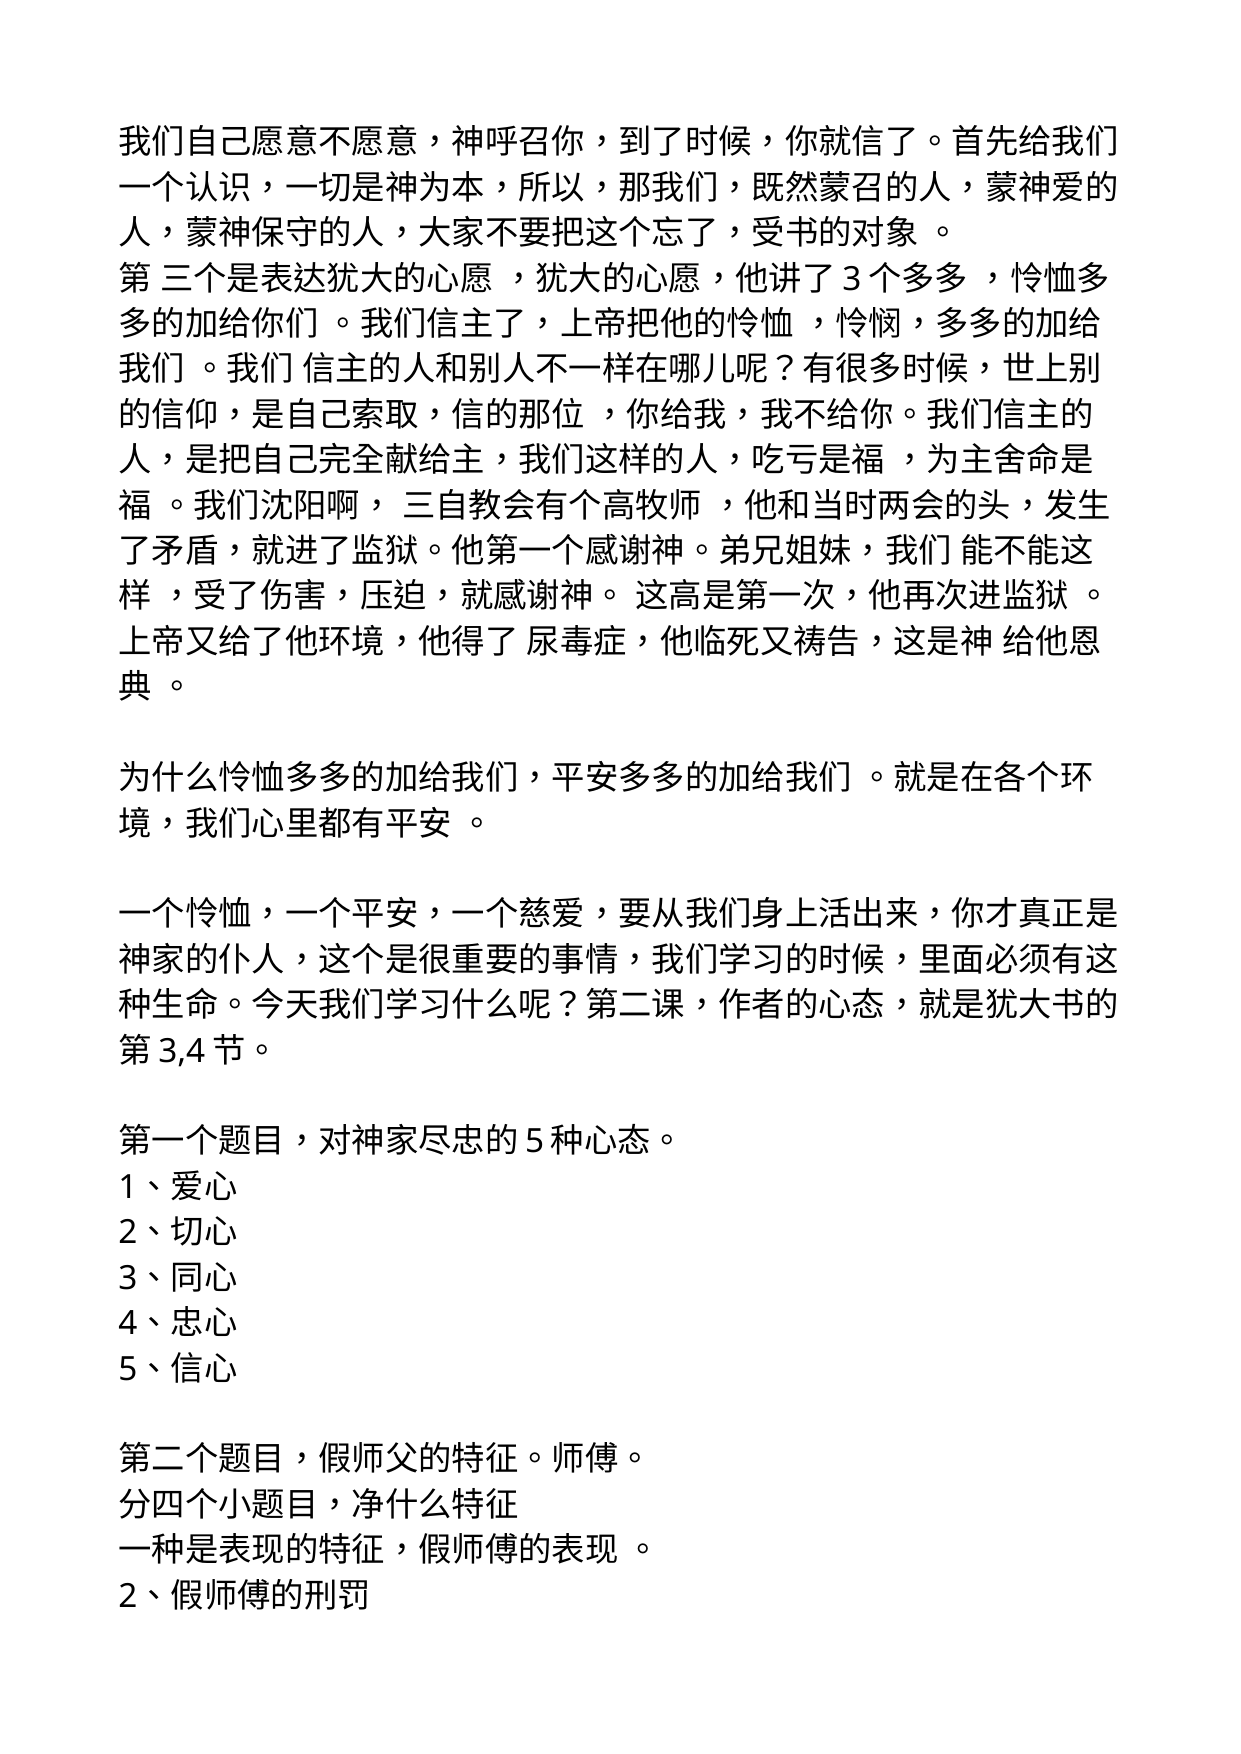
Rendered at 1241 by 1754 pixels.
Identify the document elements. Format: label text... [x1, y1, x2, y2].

text 5、信心 [118, 1344, 1122, 1390]
text 一个怜恤，一个平安，一个慈爱，要从我们身上活出来，你才真正是神家的仆人，这个是很重要的事情，我们学习的时候，里面必须有这种生命。今天我们学习什么呢？第二课，作者的心态，就是犹大书的第3,4节。 [118, 890, 1122, 1072]
text 第一个题目，对神家尽忠的5种心态。 [118, 1117, 1122, 1163]
text 分四个小题目，净什么特征 [118, 1481, 1122, 1526]
text 2、切心 [118, 1208, 1122, 1253]
text 第 三个是表达犹大的心愿 ，犹大的心愿，他讲了3个多多 ，怜恤多多的加给你们 。我们信主了，上帝把他的怜恤 ，怜悯，多多的加给我们 。我们 信主的人和别人不一样在哪儿呢？有很多时候，世上别的信仰，是自己索取，信的那位 ，你给我，我不给你。我们信主的人，是把自己完全献给主，我们这样的人，吃亏是福 ，为主舍命是福 。我们沈阳啊， 三自教会有个高牧师 ，他和当时两会的头，发生了矛盾，就进了监狱。他第一个感谢神。弟兄姐妹，我们 能不能这样 ，受了伤害，压迫，就感谢神。 这高是第一次，他再次进监狱 。上帝又给了他环境，他得了 尿毒症，他临死又祷告，这是神 给他恩典 。 [118, 254, 1122, 708]
text 第二个题目，假师父的特征。师傅。 [118, 1435, 1122, 1481]
text 2、假师傅的刑罚 [118, 1571, 1122, 1617]
text 1、爱心 [118, 1163, 1122, 1208]
text 4、忠心 [118, 1299, 1122, 1344]
text 3、同心 [118, 1253, 1122, 1299]
text 我们自己愿意不愿意，神呼召你，到了时候，你就信了。首先给我们一个认识，一切是神为本，所以，那我们，既然蒙召的人，蒙神爱的人，蒙神保守的人，大家不要把这个忘了，受书的对象 。 [118, 118, 1122, 254]
text 一种是表现的特征，假师傅的表现 。 [118, 1526, 1122, 1571]
text 为什么怜恤多多的加给我们，平安多多的加给我们 。就是在各个环境，我们心里都有平安 。 [118, 754, 1122, 845]
